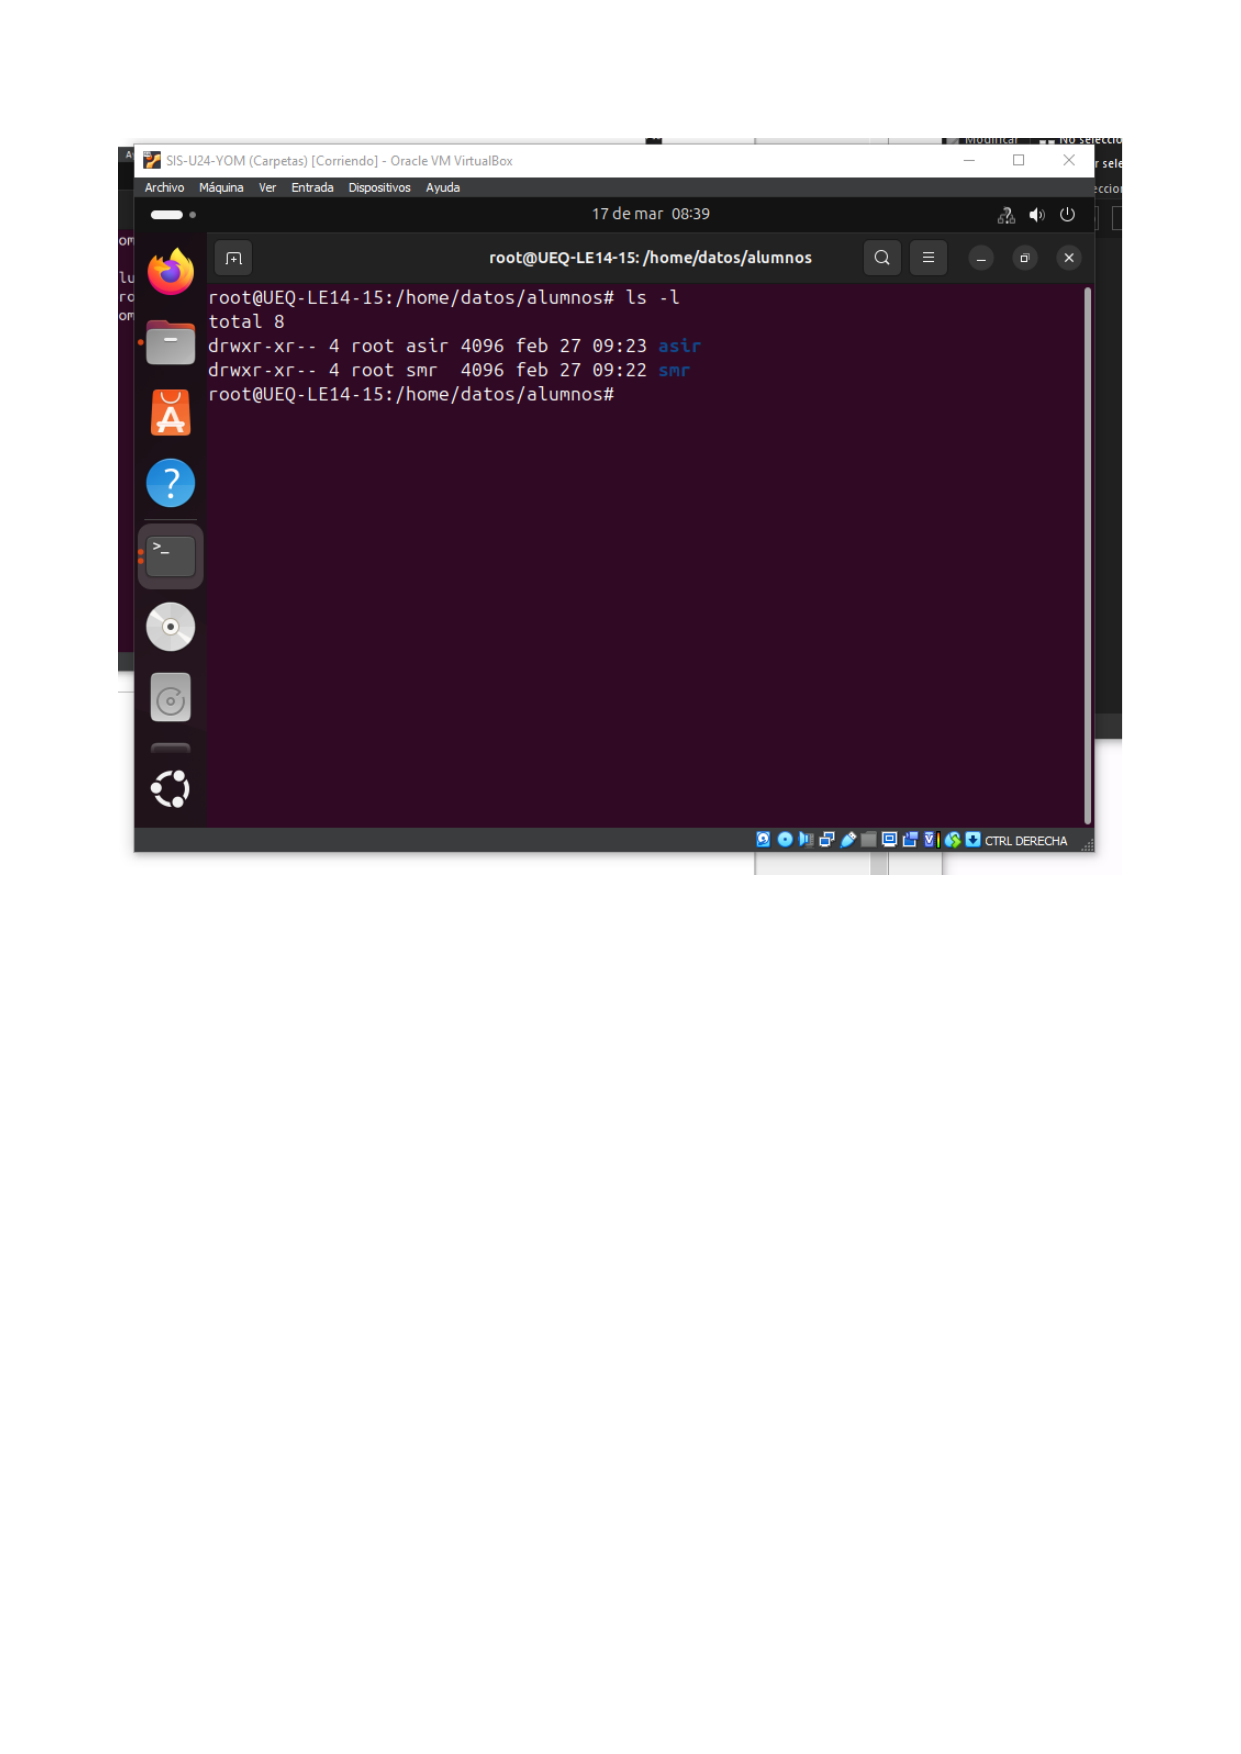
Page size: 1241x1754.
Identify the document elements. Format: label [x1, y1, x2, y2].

picture [118, 138, 1123, 875]
